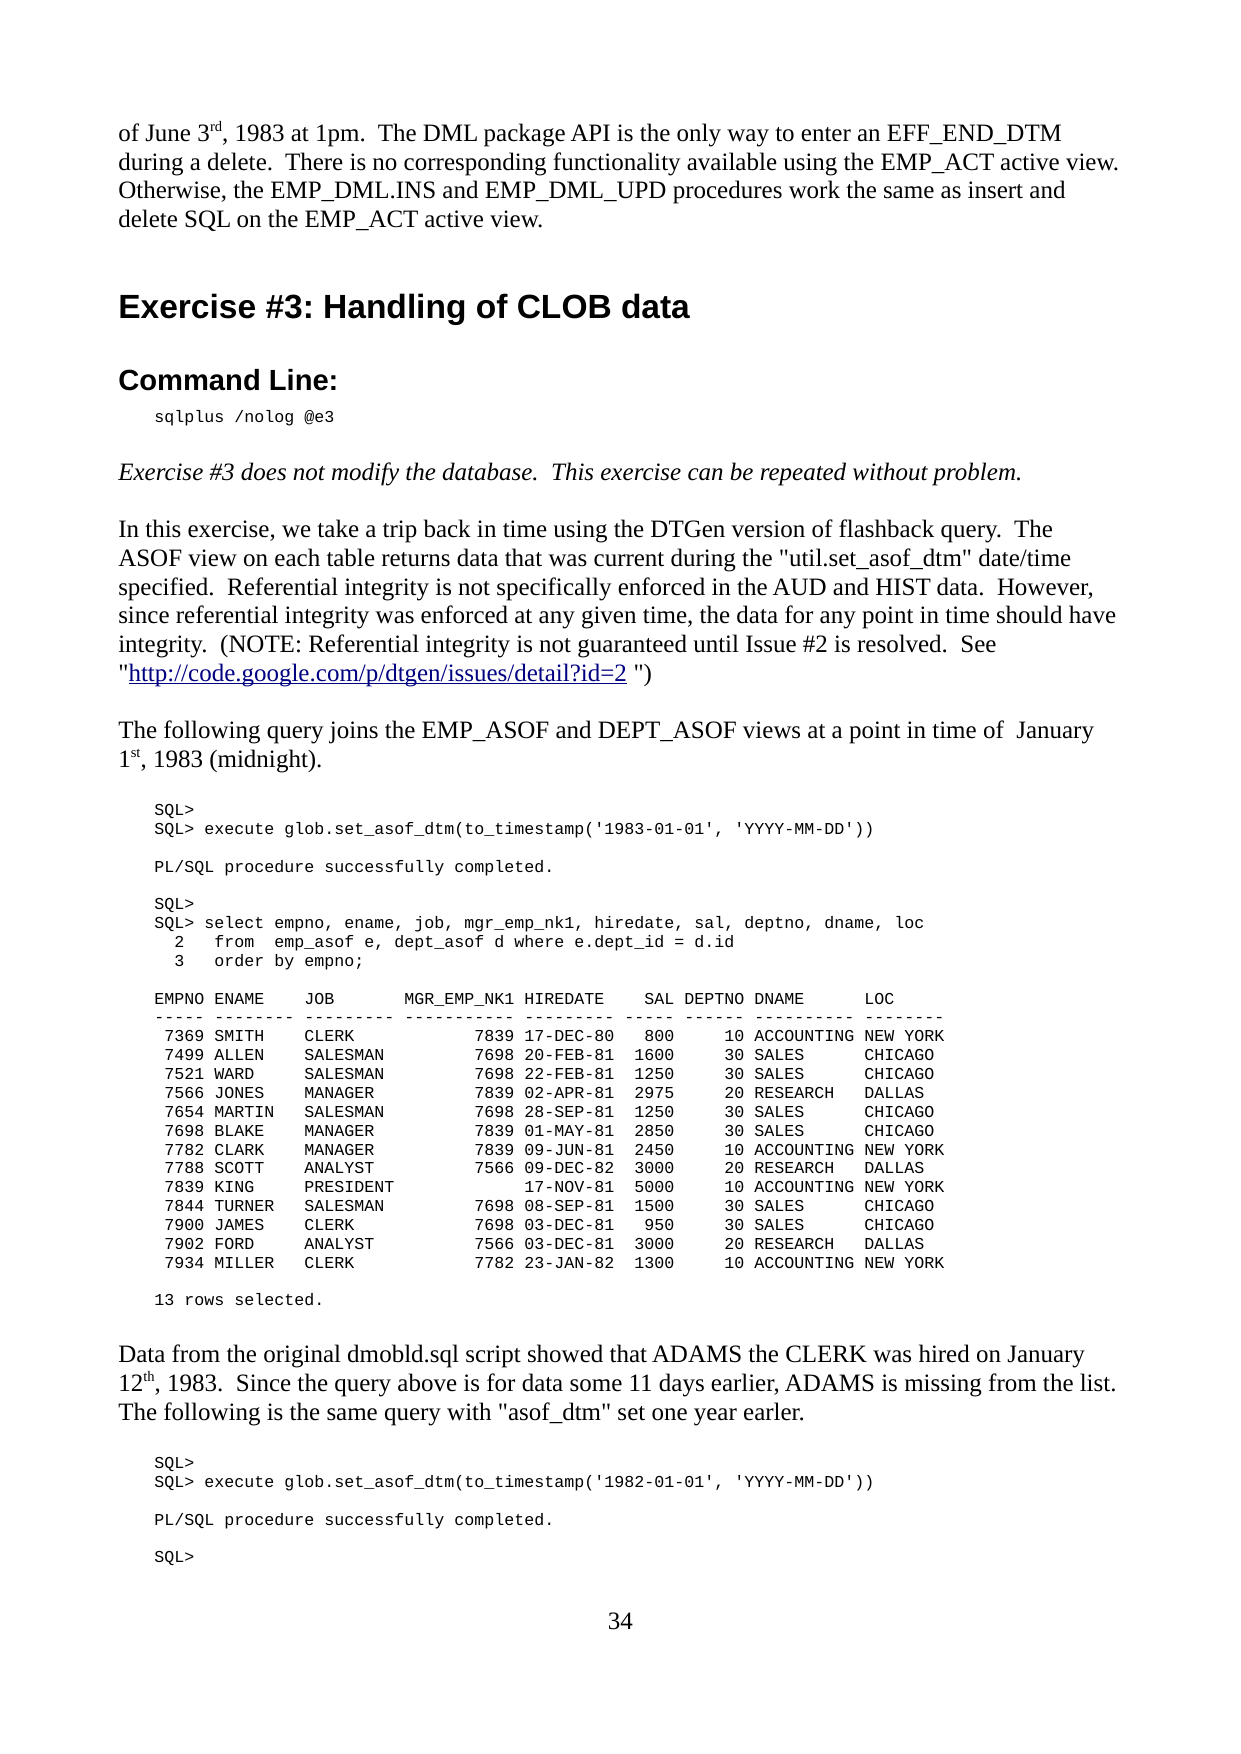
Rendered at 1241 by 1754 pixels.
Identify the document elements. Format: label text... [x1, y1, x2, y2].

subtitle Exercise #3: Handling of CLOB data [118, 287, 1122, 326]
text 2 from emp_asof e, dept_asof d where e.dept_id = d.id [154, 934, 1086, 952]
text PL/SQL procedure successfully completed. [154, 1511, 1086, 1530]
text SQL> [154, 802, 1086, 821]
text of June 3rd, 1983 at 1pm. The DML package API is the only way to enter an EFF_END_DTM during a delete. There is no corresponding functionality available using the EMP_ACT active view. Otherwise, the EMP_DML.INS and EMP_DML_UPD procedures work the same as insert and delete SQL on the EMP_ACT active view. [118, 118, 1122, 233]
text 7698 BLAKE MANAGER 7839 01-MAY-81 2850 30 SALES CHICAGO [154, 1122, 1086, 1141]
text ----- -------- --------- ----------- --------- ----- ------ ---------- -------- [154, 1009, 1086, 1028]
text 7782 CLARK MANAGER 7839 09-JUN-81 2450 10 ACCOUNTING NEW YORK [154, 1141, 1086, 1160]
text 7844 TURNER SALESMAN 7698 08-SEP-81 1500 30 SALES CHICAGO [154, 1198, 1086, 1216]
text SQL> [154, 1549, 1086, 1568]
text Exercise #3 does not modify the database. This exercise can be repeated without problem. [118, 457, 1122, 485]
text SQL> [154, 896, 1086, 915]
text SQL> execute glob.set_asof_dtm(to_timestamp('1983-01-01', 'YYYY-MM-DD')) [154, 821, 1086, 839]
text 7788 SCOTT ANALYST 7566 09-DEC-82 3000 20 RESEARCH DALLAS [154, 1160, 1086, 1179]
text 7521 WARD SALESMAN 7698 22-FEB-81 1250 30 SALES CHICAGO [154, 1066, 1086, 1084]
text 13 rows selected. [154, 1292, 1086, 1311]
text SQL> execute glob.set_asof_dtm(to_timestamp('1982-01-01', 'YYYY-MM-DD')) [154, 1473, 1086, 1492]
text 7900 JAMES CLERK 7698 03-DEC-81 950 30 SALES CHICAGO [154, 1216, 1086, 1235]
text 7902 FORD ANALYST 7566 03-DEC-81 3000 20 RESEARCH DALLAS [154, 1235, 1086, 1254]
text sqlplus /nolog @e3 [154, 409, 1086, 428]
text SQL> [154, 1454, 1086, 1473]
text The following query joins the EMP_ASOF and DEPT_ASOF views at a point in time of January 1st, 1983 (midnight). [118, 715, 1122, 773]
text 7499 ALLEN SALESMAN 7698 20-FEB-81 1600 30 SALES CHICAGO [154, 1047, 1086, 1066]
text EMPNO ENAME JOB MGR_EMP_NK1 HIREDATE SAL DEPTNO DNAME LOC [154, 990, 1086, 1009]
text 3 order by empno; [154, 952, 1086, 971]
text 7839 KING PRESIDENT 17-NOV-81 5000 10 ACCOUNTING NEW YORK [154, 1179, 1086, 1198]
text 7369 SMITH CLERK 7839 17-DEC-80 800 10 ACCOUNTING NEW YORK [154, 1028, 1086, 1047]
subtitle Command Line: [118, 363, 1122, 397]
text PL/SQL procedure successfully completed. [154, 858, 1086, 877]
text 7934 MILLER CLERK 7782 23-JAN-82 1300 10 ACCOUNTING NEW YORK [154, 1254, 1086, 1273]
text In this exercise, we take a trip back in time using the DTGen version of flashback query. The ASOF view on each table returns data that was current during the "util.set_asof_dtm" date/time specified. Referential integrity is not specifically enforced in the AUD and HIST data. However, since referential integrity was enforced at any given time, the data for any point in time should have integrity. (NOTE: Referential integrity is not guaranteed until Issue #2 is resolved. See "http://code.google.com/p/dtgen/issues/detail?id=2 ") [118, 514, 1122, 687]
text SQL> select empno, ename, job, mgr_emp_nk1, hiredate, sal, deptno, dname, loc [154, 915, 1086, 934]
text 7566 JONES MANAGER 7839 02-APR-81 2975 20 RESEARCH DALLAS [154, 1084, 1086, 1103]
text Data from the original dmobld.sql script showed that ADAMS the CLERK was hired on January 12th, 1983. Since the query above is for data some 11 days earlier, ADAMS is missing from the list. The following is the same query with "asof_dtm" set one year earler. [118, 1339, 1122, 1426]
text 7654 MARTIN SALESMAN 7698 28-SEP-81 1250 30 SALES CHICAGO [154, 1103, 1086, 1122]
